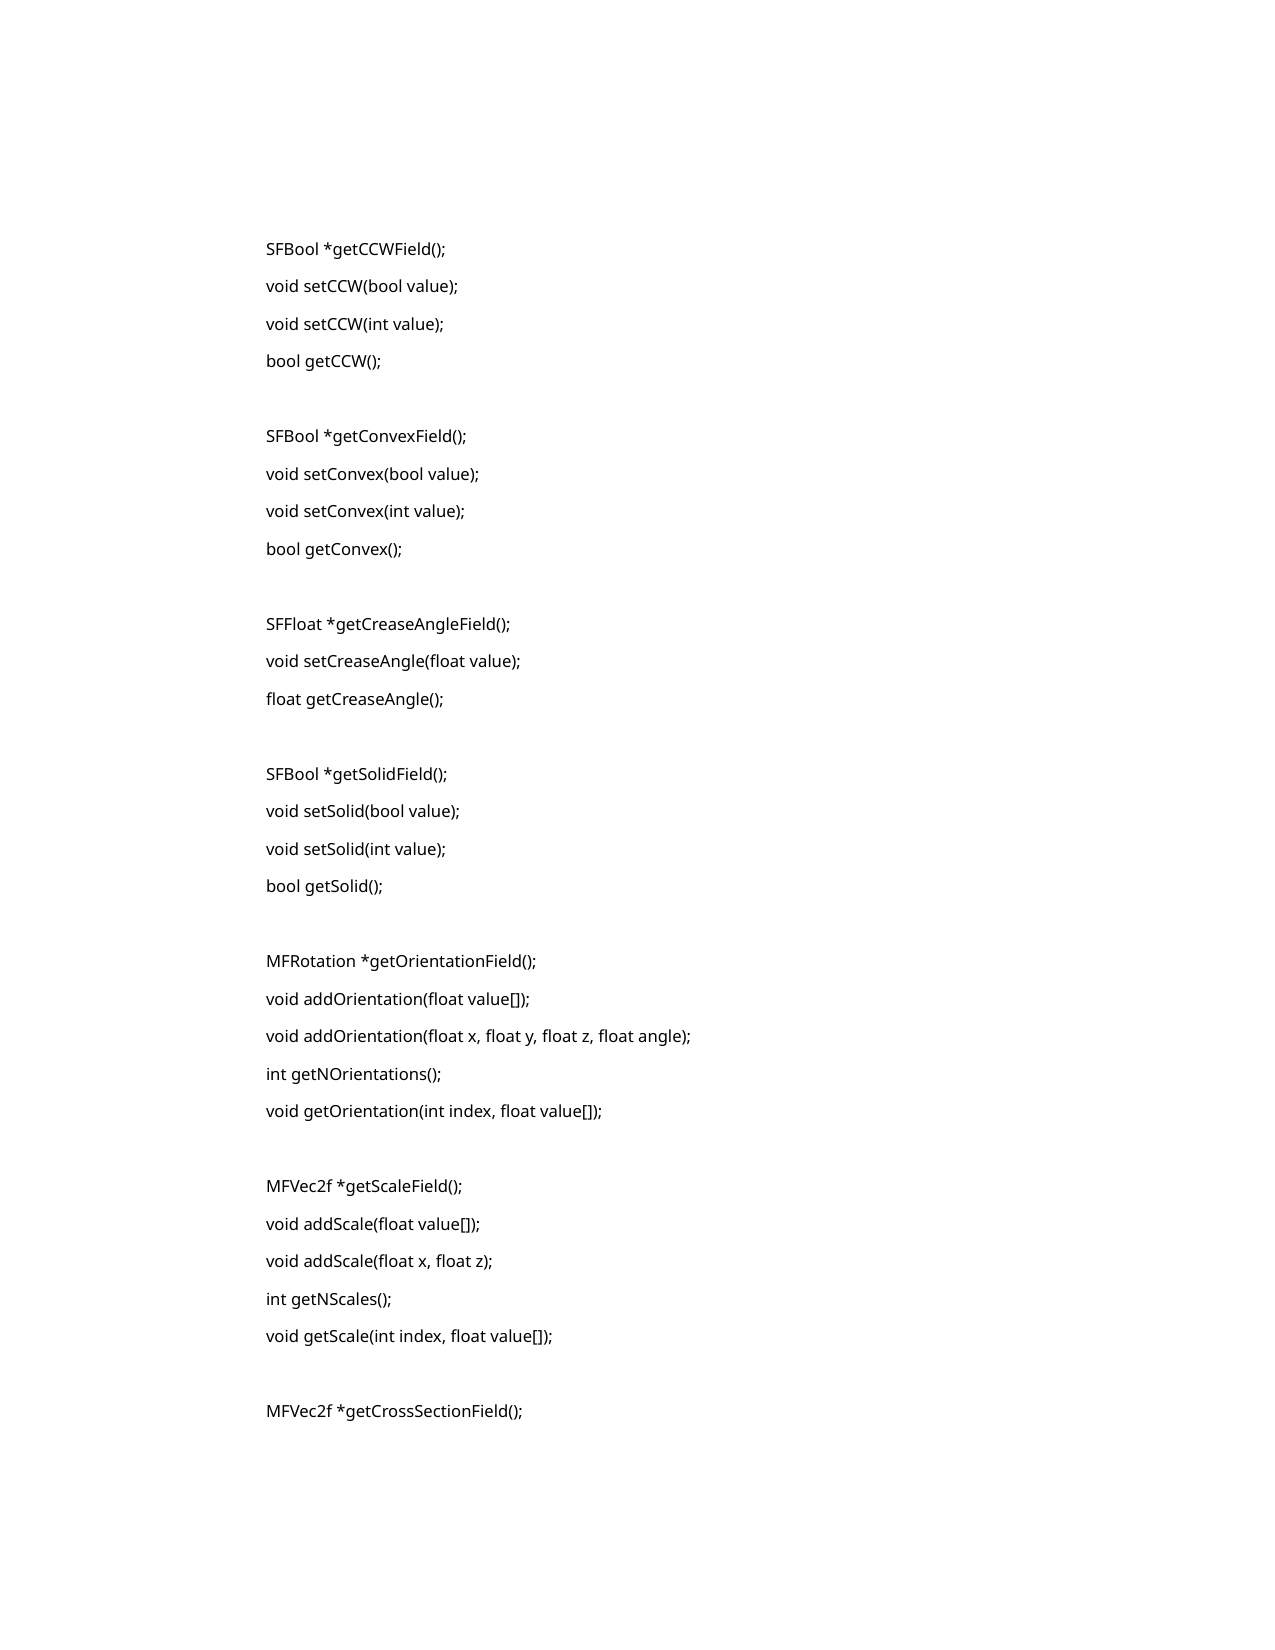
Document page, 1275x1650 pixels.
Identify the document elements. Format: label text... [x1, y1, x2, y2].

text void addOrientation(float x, float y, float z, float angle); [198, 1017, 1098, 1055]
text int getNOrientations(); [198, 1055, 1098, 1092]
text void getScale(int index, float value[]); [198, 1317, 1098, 1355]
text float getCreaseAngle(); [198, 680, 1098, 717]
text bool getSolid(); [198, 867, 1098, 905]
text void addOrientation(float value[]); [198, 980, 1098, 1017]
text void addScale(float value[]); [198, 1205, 1098, 1242]
text int getNScales(); [198, 1280, 1098, 1317]
text void getOrientation(int index, float value[]); [198, 1092, 1098, 1130]
text SFBool *getSolidField(); [198, 755, 1098, 792]
text void setConvex(bool value); [198, 455, 1098, 492]
text void setCreaseAngle(float value); [198, 642, 1098, 680]
text void setConvex(int value); [198, 492, 1098, 530]
text MFVec2f *getCrossSectionField(); [198, 1392, 1098, 1430]
text SFFloat *getCreaseAngleField(); [198, 605, 1098, 642]
text bool getConvex(); [198, 530, 1098, 567]
text void setSolid(int value); [198, 830, 1098, 867]
text SFBool *getCCWField(); [198, 230, 1098, 267]
text void setSolid(bool value); [198, 792, 1098, 830]
text bool getCCW(); [198, 342, 1098, 380]
text MFRotation *getOrientationField(); [198, 942, 1098, 980]
text MFVec2f *getScaleField(); [198, 1167, 1098, 1205]
text void setCCW(bool value); [198, 267, 1098, 305]
text SFBool *getConvexField(); [198, 417, 1098, 455]
text void setCCW(int value); [198, 305, 1098, 342]
text void addScale(float x, float z); [198, 1242, 1098, 1280]
